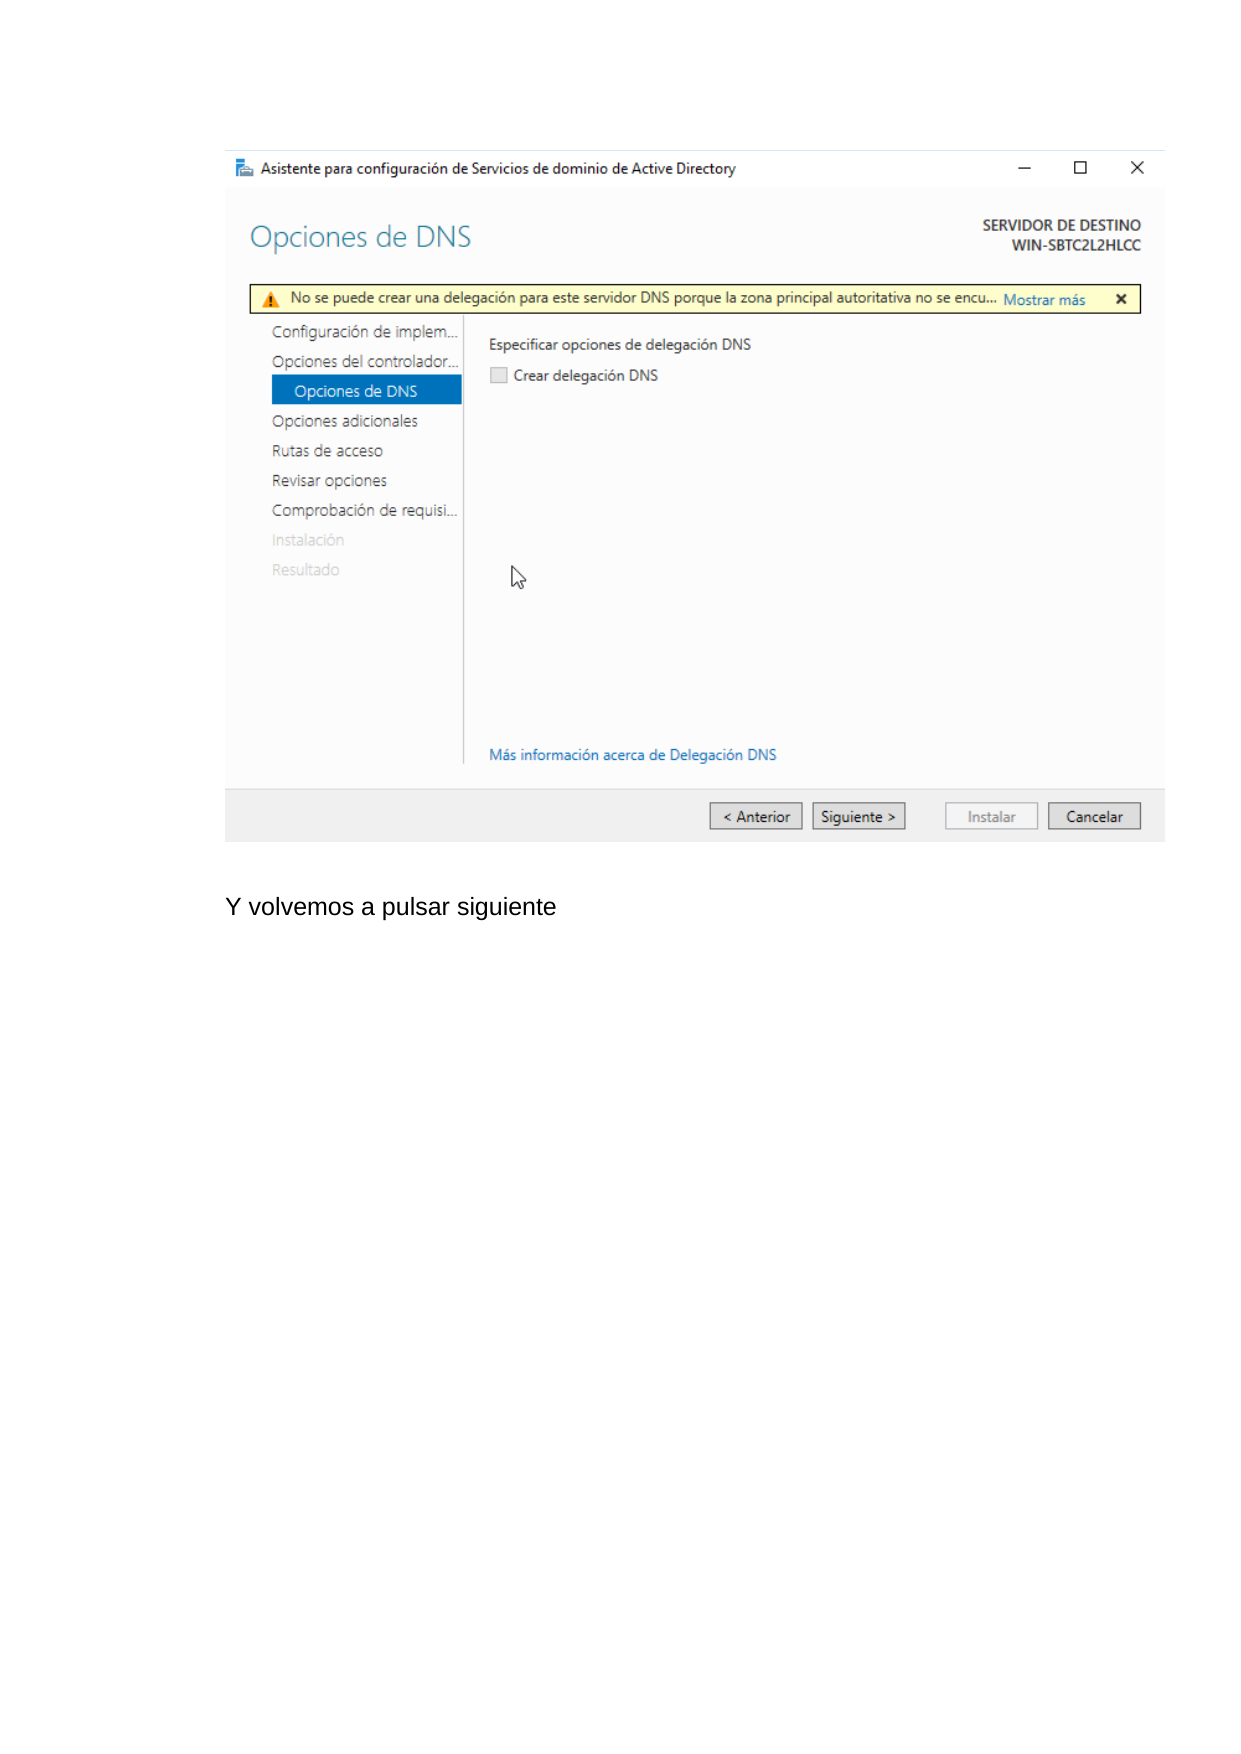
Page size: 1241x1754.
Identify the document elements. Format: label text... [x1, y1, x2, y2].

text Y volvemos a pulsar siguiente [225, 892, 1090, 920]
